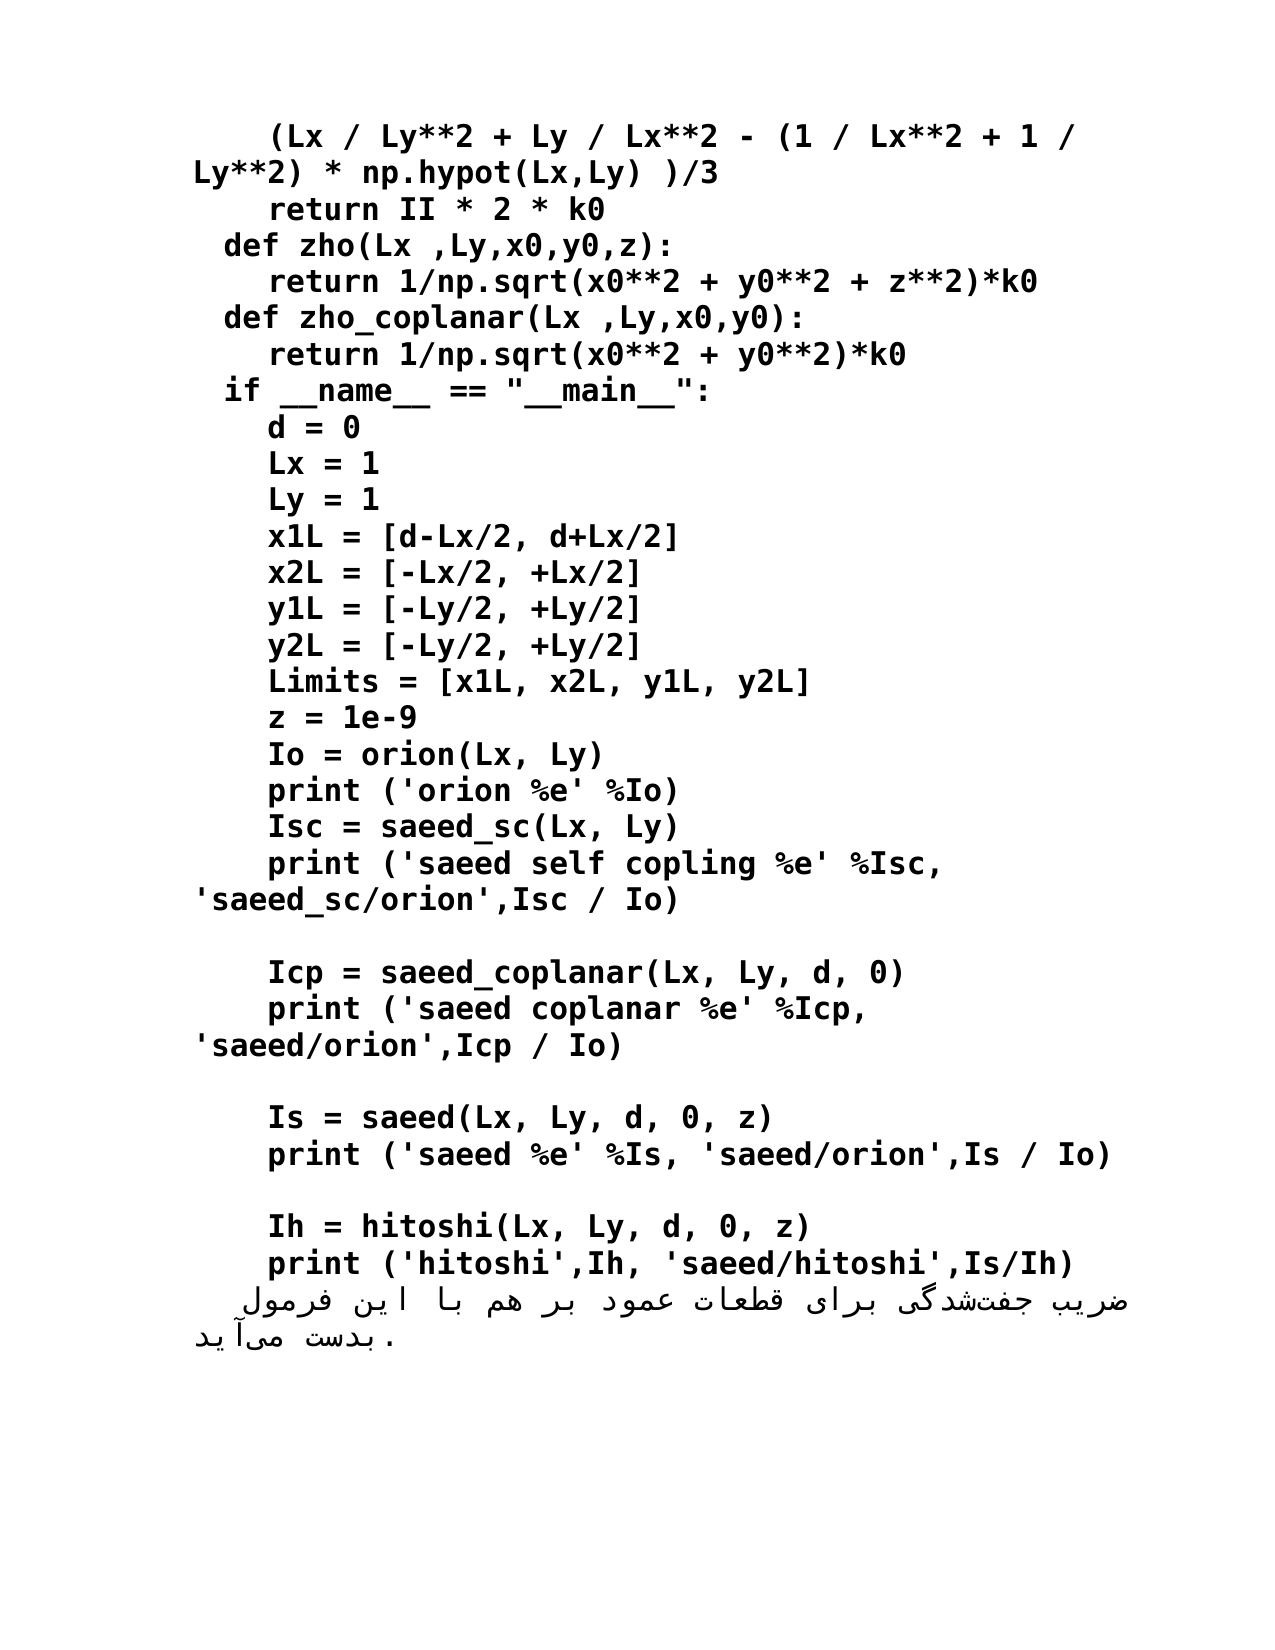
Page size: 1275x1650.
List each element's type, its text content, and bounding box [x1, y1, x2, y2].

text x2L = [-Lx/2, +Lx/2] [192, 554, 1157, 591]
text print ('saeed coplanar %e' %Icp, 'saeed/orion',Icp / Io) [192, 991, 1157, 1063]
text y2L = [-Ly/2, +Ly/2] [192, 627, 1157, 663]
text print ('saeed self copling %e' %Isc, 'saeed_sc/orion',Isc / Io) [192, 845, 1157, 918]
text return II * 2 * k0 [192, 191, 1157, 227]
text print ('hitoshi',Ih, 'saeed/hitoshi',Is/Ih) [192, 1245, 1157, 1281]
text Limits = [x1L, x2L, y1L, y2L] [192, 663, 1157, 700]
text Lx = 1 [192, 445, 1157, 482]
text y1L = [-Ly/2, +Ly/2] [192, 591, 1157, 627]
text Io = orion(Lx, Ly) [192, 736, 1157, 772]
text def zho(Lx ,Ly,x0,y0,z): [192, 227, 1157, 263]
text ضریب جفت‌شدگی برای قطعات عمود بر هم با این فرمول بدست می‌آید. [192, 1281, 1157, 1354]
text (Lx / Ly**2 + Ly / Lx**2 - (1 / Lx**2 + 1 / Ly**2) * np.hypot(Lx,Ly) )/3 [192, 118, 1157, 191]
text z = 1e-9 [192, 700, 1157, 736]
text Isc = saeed_sc(Lx, Ly) [192, 809, 1157, 845]
text if __name__ == "__main__": [192, 373, 1157, 409]
text print ('orion %e' %Io) [192, 772, 1157, 809]
text Icp = saeed_coplanar(Lx, Ly, d, 0) [192, 954, 1157, 991]
text Ly = 1 [192, 482, 1157, 518]
text print ('saeed %e' %Is, 'saeed/orion',Is / Io) [192, 1136, 1157, 1172]
text x1L = [d-Lx/2, d+Lx/2] [192, 518, 1157, 554]
text return 1/np.sqrt(x0**2 + y0**2)*k0 [192, 336, 1157, 373]
text d = 0 [192, 409, 1157, 445]
text Is = saeed(Lx, Ly, d, 0, z) [192, 1100, 1157, 1136]
text Ih = hitoshi(Lx, Ly, d, 0, z) [192, 1209, 1157, 1245]
text return 1/np.sqrt(x0**2 + y0**2 + z**2)*k0 [192, 263, 1157, 300]
text def zho_coplanar(Lx ,Ly,x0,y0): [192, 300, 1157, 336]
